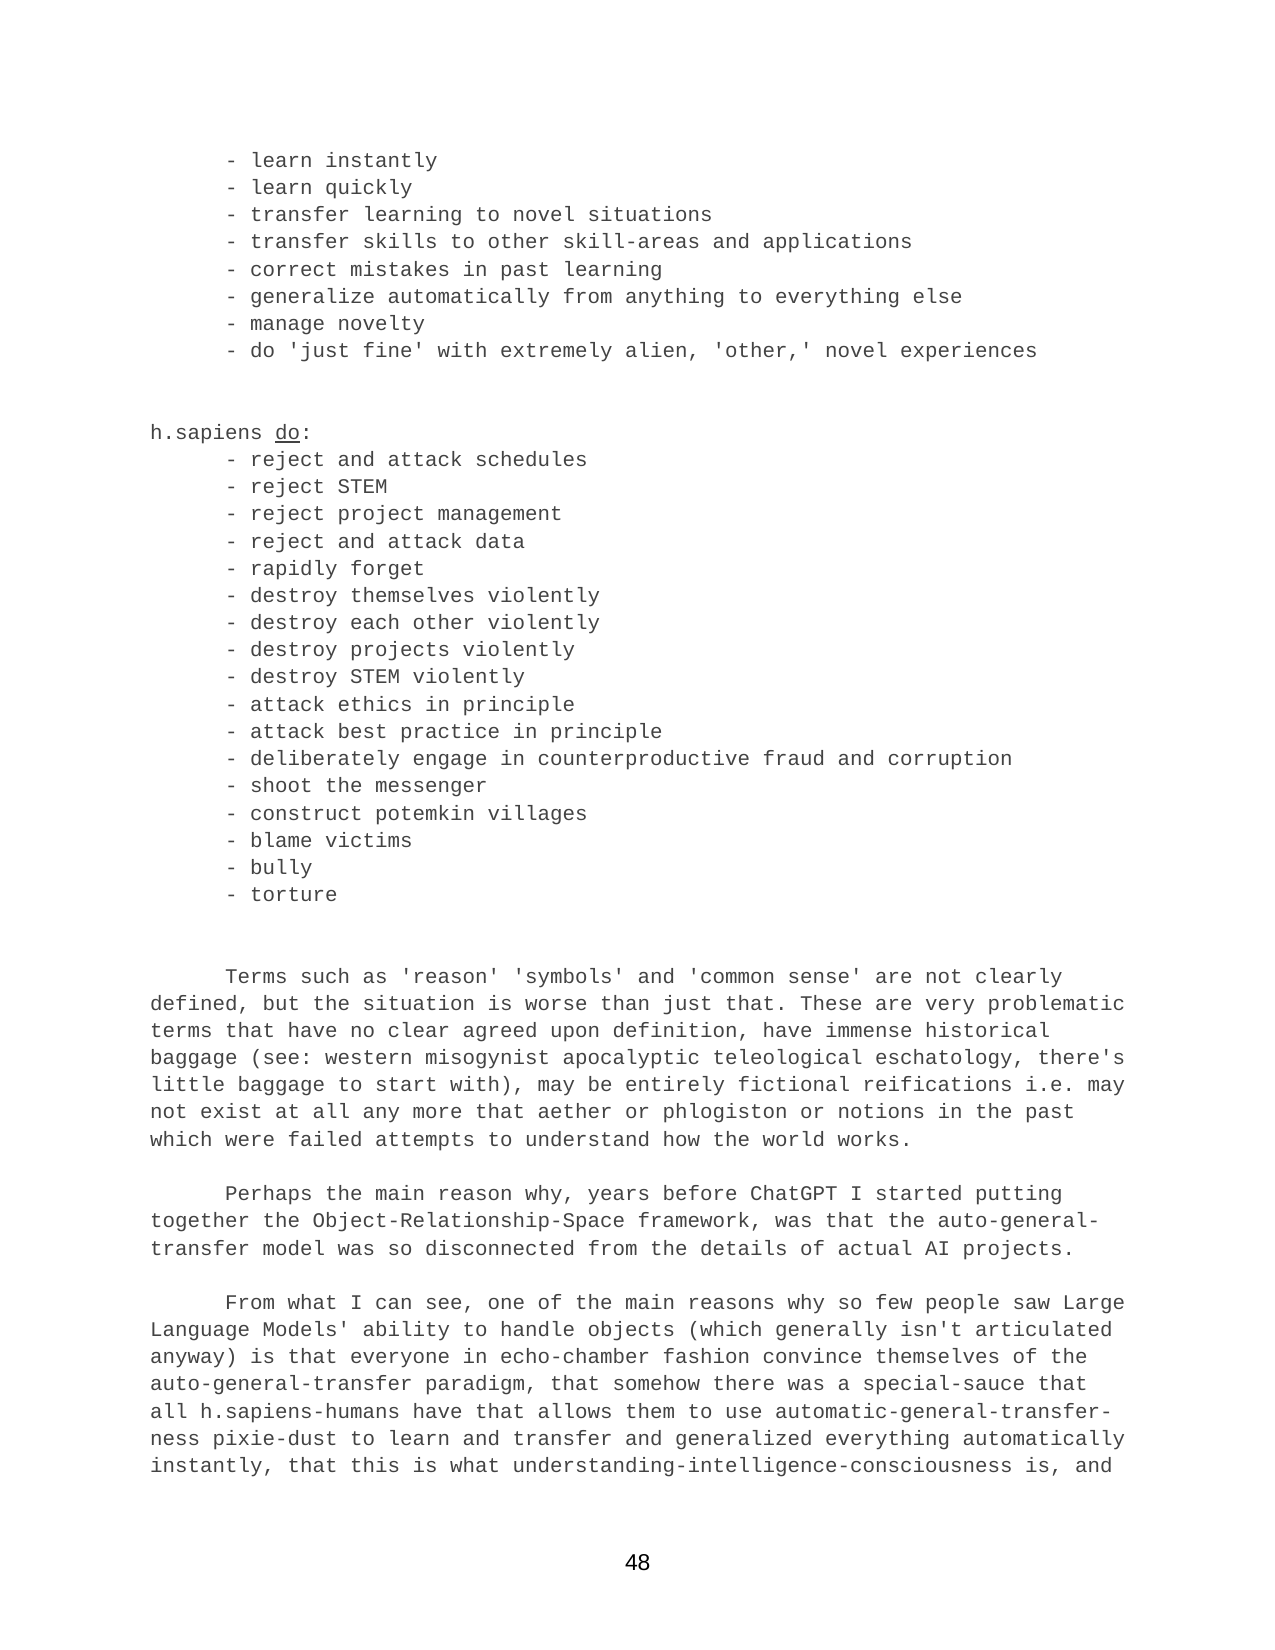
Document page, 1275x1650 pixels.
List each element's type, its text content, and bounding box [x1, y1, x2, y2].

text - destroy projects violently [150, 639, 1125, 663]
text h.sapiens do: [150, 422, 1125, 446]
text - destroy themselves violently [150, 585, 1125, 609]
text - blame victims [150, 830, 1125, 853]
text From what I can see, one of the main reasons why so few people saw Large Language Models' ability to handle objects (which generally isn't articulated anyway) is that everyone in echo-chamber fashion convince themselves of the auto-general-transfer paradigm, that somehow there was a special-sauce that all h.sapiens-humans have that allows them to use automatic-general-transfer-ness pixie-dust to learn and transfer and generalized everything automatically instantly, that this is what understanding-intelligence-consciousness is, and [150, 1292, 1125, 1479]
text - manage novelty [150, 313, 1125, 337]
text - learn quickly [150, 177, 1125, 201]
text - do 'just fine' with extremely alien, 'other,' novel experiences [150, 340, 1125, 364]
text - deliberately engage in counterproductive fraud and corruption [150, 748, 1125, 772]
text - reject and attack schedules [150, 449, 1125, 473]
text Perhaps the main reason why, years before ChatGPT I started putting together the Object-Relationship-Space framework, was that the auto-general-transfer model was so disconnected from the details of actual AI projects. [150, 1183, 1125, 1261]
text - rapidly forget [150, 558, 1125, 581]
text - transfer skills to other skill-areas and applications [150, 232, 1125, 255]
text - torture [150, 884, 1125, 908]
text - destroy each other violently [150, 612, 1125, 636]
text - attack ethics in principle [150, 694, 1125, 717]
text - reject STEM [150, 476, 1125, 500]
text - reject and attack data [150, 531, 1125, 554]
text - attack best practice in principle [150, 721, 1125, 744]
text - bully [150, 857, 1125, 881]
text - destroy STEM violently [150, 667, 1125, 690]
text - reject project management [150, 503, 1125, 527]
text - generalize automatically from anything to everything else [150, 286, 1125, 309]
text - learn instantly [150, 150, 1125, 174]
text - transfer learning to novel situations [150, 204, 1125, 228]
text - construct potemkin villages [150, 802, 1125, 826]
text - shoot the messenger [150, 775, 1125, 799]
text - correct mistakes in past learning [150, 259, 1125, 282]
text Terms such as 'reason' 'symbols' and 'common sense' are not clearly defined, but the situation is worse than just that. These are very problematic terms that have no clear agreed upon definition, have immense historical baggage (see: western misogynist apocalyptic teleological eschatology, there's little baggage to start with), may be entirely fictional reifications i.e. may not exist at all any more that aether or phlogiston or notions in the past which were failed attempts to understand how the world works. [150, 966, 1125, 1152]
